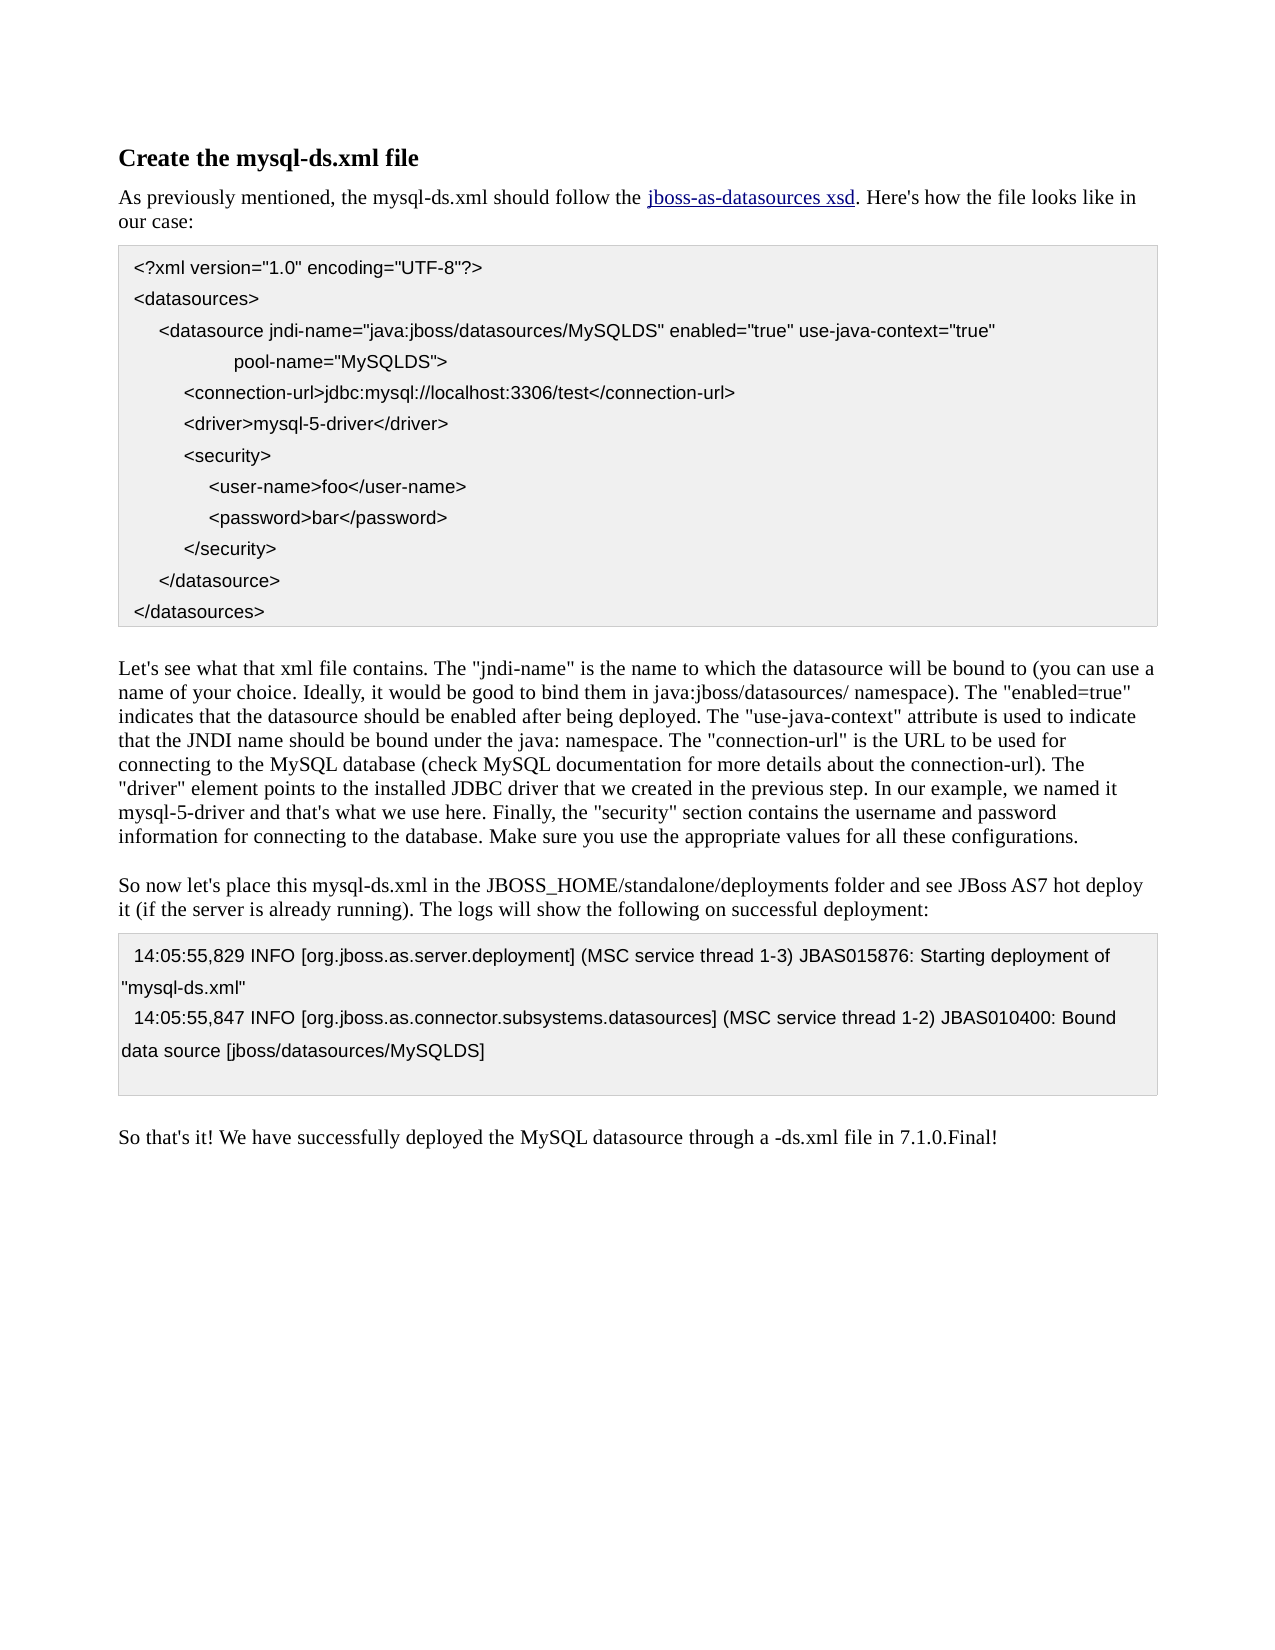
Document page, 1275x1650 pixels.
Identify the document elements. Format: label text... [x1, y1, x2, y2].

text <security> [119, 433, 1157, 464]
text 14:05:55,847 INFO [org.jboss.as.connector.subsystems.datasources] (MSC service thread 1-2) JBAS010400: Bound data source [jboss/datasources/MySQLDS] [119, 996, 1157, 1058]
text <datasource jndi-name="java:jboss/datasources/MySQLDS" enabled="true" use-java-context="true" [119, 308, 1157, 339]
text 14:05:55,829 INFO [org.jboss.as.server.deployment] (MSC service thread 1-3) JBAS015876: Starting deployment of "mysql-ds.xml" [119, 934, 1157, 996]
text <connection-url>jdbc:mysql://localhost:3306/test</connection-url> [119, 370, 1157, 402]
text <driver>mysql-5-driver</driver> [119, 402, 1157, 433]
text <password>bar</password> [119, 495, 1157, 527]
subtitle Create the mysql-ds.xml file [118, 143, 1157, 172]
text <datasources> [119, 277, 1157, 308]
text <?xml version="1.0" encoding="UTF-8"?> [119, 246, 1157, 277]
text </datasource> [119, 558, 1157, 589]
text So that's it! We have successfully deployed the MySQL datasource through a -ds.xml file in 7.1.0.Final! [118, 1125, 1157, 1178]
text pool-name="MySQLDS"> [119, 339, 1157, 370]
text As previously mentioned, the mysql-ds.xml should follow the jboss-as-datasources xsd. Here's how the file looks like in our case: [118, 185, 1157, 233]
text </security> [119, 527, 1157, 558]
text </datasources> [119, 589, 1157, 626]
text <user-name>foo</user-name> [119, 464, 1157, 495]
text Let's see what that xml file contains. The "jndi-name" is the name to which the datasource will be bound to (you can use a name of your choice. Ideally, it would be good to bind them in java:jboss/datasources/ namespace). The "enabled=true" indicates that the datasource should be enabled after being deployed. The "use-java-context" attribute is used to indicate that the JNDI name should be bound under the java: namespace. The "connection-url" is the URL to be used for connecting to the MySQL database (check MySQL documentation for more details about the connection-url). The "driver" element points to the installed JDBC driver that we created in the previous step. In our example, we named it mysql-5-driver and that's what we use here. Finally, the "security" section contains the username and password information for connecting to the database. Make sure you use the appropriate values for all these configurations. So now let's place this mysql-ds.xml in the JBOSS_HOME/standalone/deployments folder and see JBoss AS7 hot deploy it (if the server is already running). The logs will show the following on successful deployment: [118, 656, 1157, 921]
